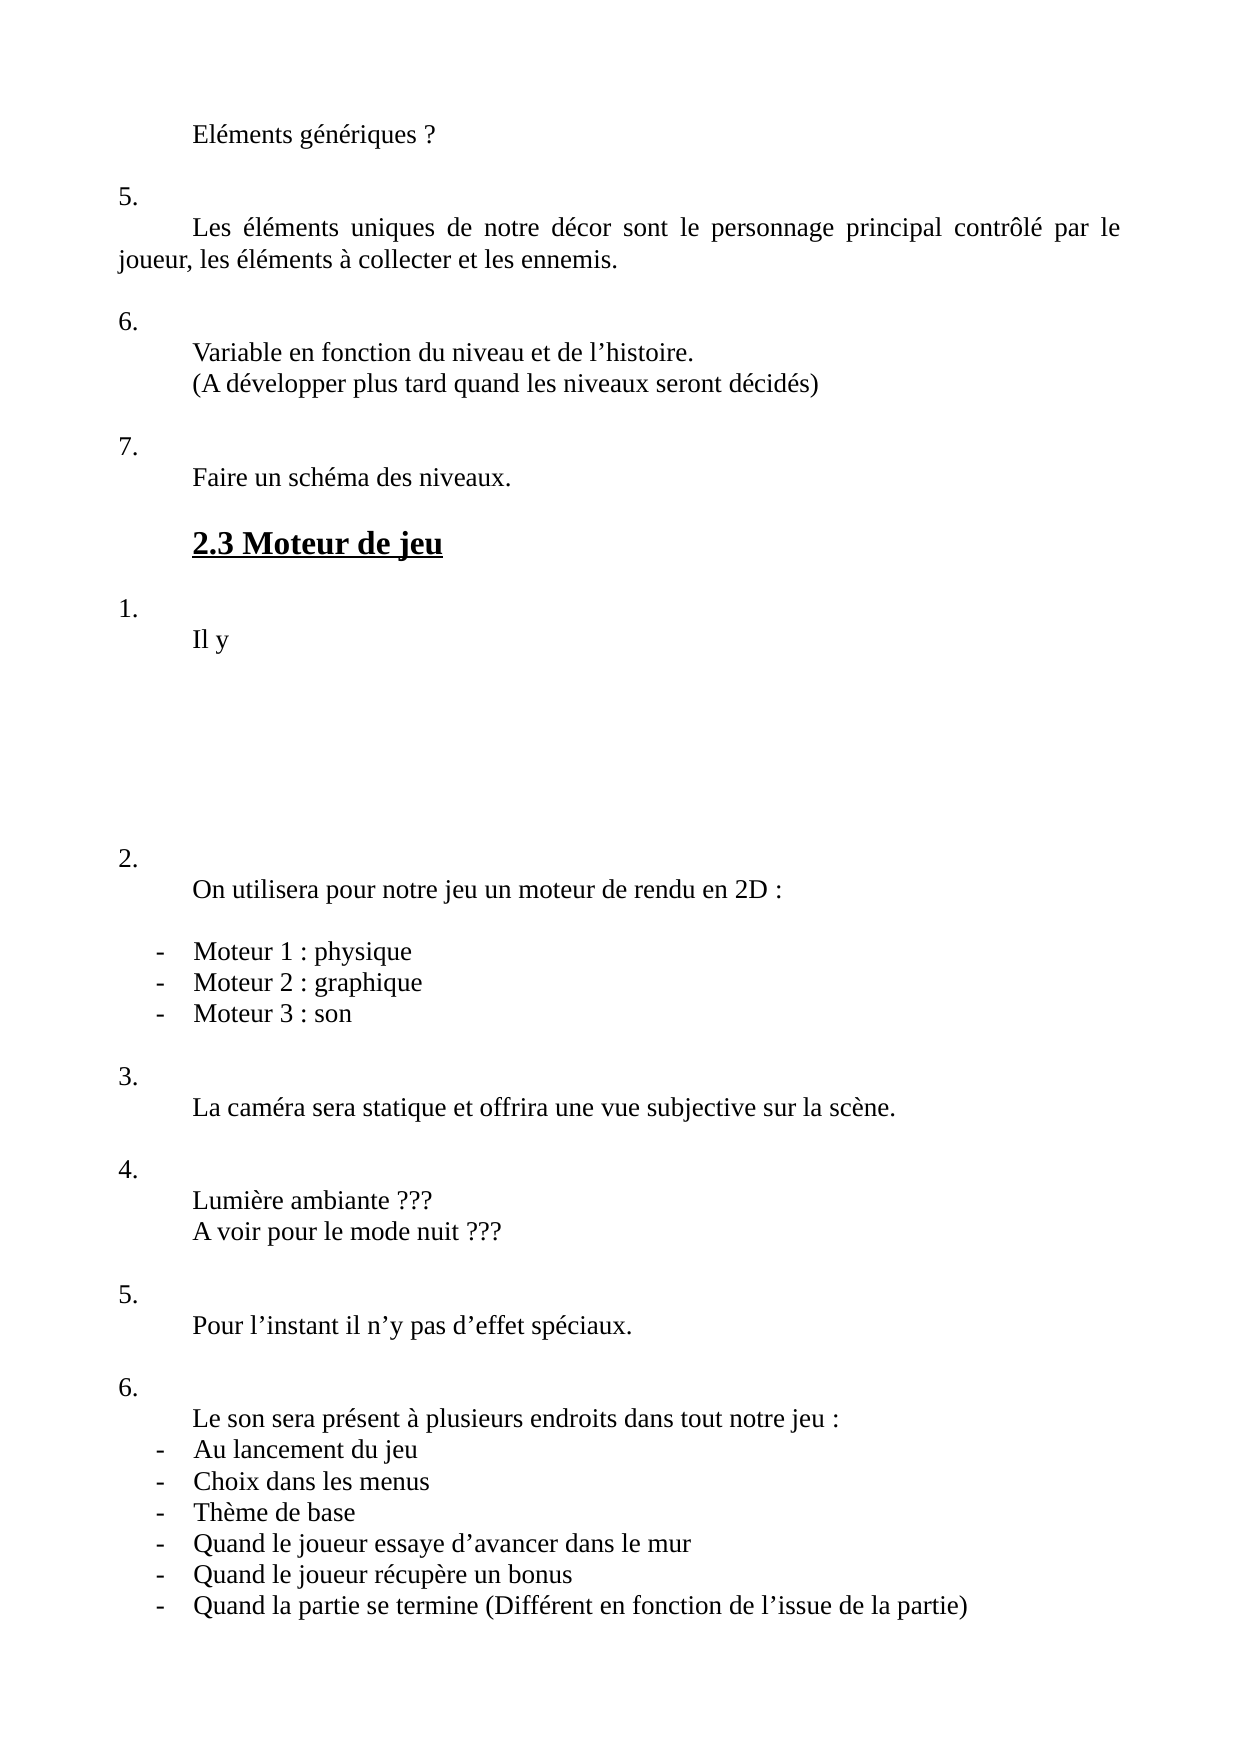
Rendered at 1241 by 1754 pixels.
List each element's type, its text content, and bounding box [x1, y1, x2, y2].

text A voir pour le mode nuit ??? [118, 1215, 1122, 1247]
list Quand le joueur essaye d’avancer dans le mur [156, 1527, 1122, 1558]
text Variable en fonction du niveau et de l’histoire. [118, 336, 1122, 367]
list Au lancement du jeu [156, 1433, 1122, 1464]
text Pour l’instant il n’y pas d’effet spéciaux. [118, 1309, 1122, 1340]
text 5. [118, 1278, 1122, 1309]
text (A développer plus tard quand les niveaux seront décidés) [118, 367, 1122, 398]
text Le son sera présent à plusieurs endroits dans tout notre jeu : [118, 1402, 1122, 1433]
text 1. [118, 592, 1122, 624]
text Lumière ambiante ??? [118, 1184, 1122, 1215]
text 6. [118, 305, 1122, 336]
list Quand la partie se termine (Différent en fonction de l’issue de la partie) [156, 1589, 1122, 1620]
text On utilisera pour notre jeu un moteur de rendu en 2D : [118, 873, 1122, 904]
text 4. [118, 1153, 1122, 1184]
text 2.3 Moteur de jeu [118, 523, 1122, 561]
list Choix dans les menus [156, 1464, 1122, 1496]
text Il y [118, 624, 1122, 655]
text 3. [118, 1060, 1122, 1091]
list Thème de base [156, 1496, 1122, 1527]
list Moteur 1 : physique [156, 935, 1122, 966]
text 5. [118, 180, 1122, 212]
list Quand le joueur récupère un bonus [156, 1558, 1122, 1589]
text Faire un schéma des niveaux. [118, 461, 1122, 492]
text Eléments génériques ? [118, 118, 1122, 149]
text 2. [118, 842, 1122, 873]
list Moteur 2 : graphique [156, 966, 1122, 997]
text Les éléments uniques de notre décor sont le personnage principal contrôlé par le joueur, les éléments à collecter et les ennemis. [118, 212, 1122, 274]
text La caméra sera statique et offrira une vue subjective sur la scène. [118, 1091, 1122, 1122]
list Moteur 3 : son [156, 997, 1122, 1028]
text 6. [118, 1371, 1122, 1402]
text 7. [118, 429, 1122, 461]
